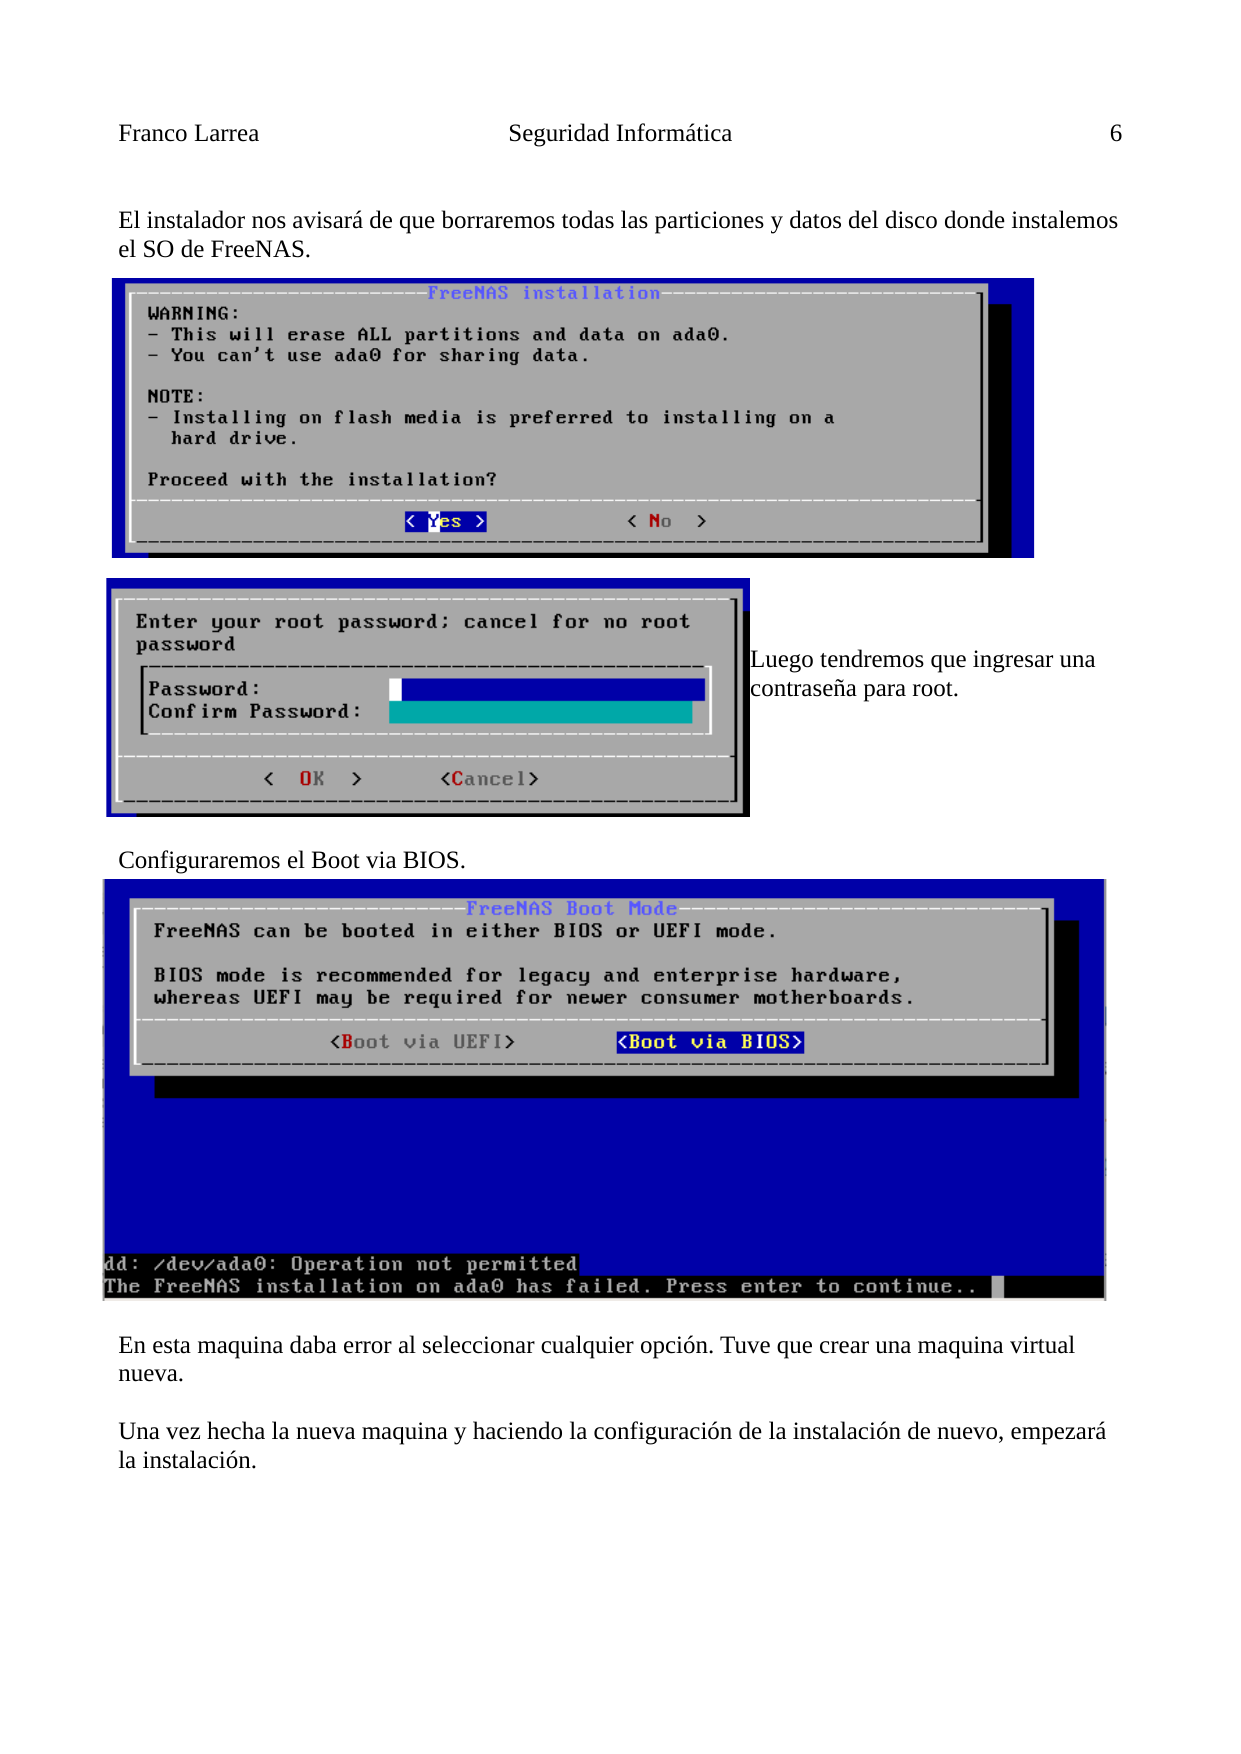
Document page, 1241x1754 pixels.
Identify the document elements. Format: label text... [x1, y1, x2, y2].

text Luego tendremos que ingresar una contraseña para root. [750, 644, 1122, 701]
picture [102, 879, 1107, 1301]
text En esta maquina daba error al seleccionar cualquier opción. Tuve que crear una maquina virtual nueva. [118, 1330, 1122, 1387]
text Una vez hecha la nueva maquina y haciendo la configuración de la instalación de nuevo, empezará la instalación. [118, 1416, 1122, 1473]
picture [111, 278, 1035, 558]
text Configuraremos el Boot via BIOS. [118, 845, 1122, 874]
picture [106, 578, 750, 817]
text El instalador nos avisará de que borraremos todas las particiones y datos del disco donde instalemos el SO de FreeNAS. [118, 205, 1122, 263]
